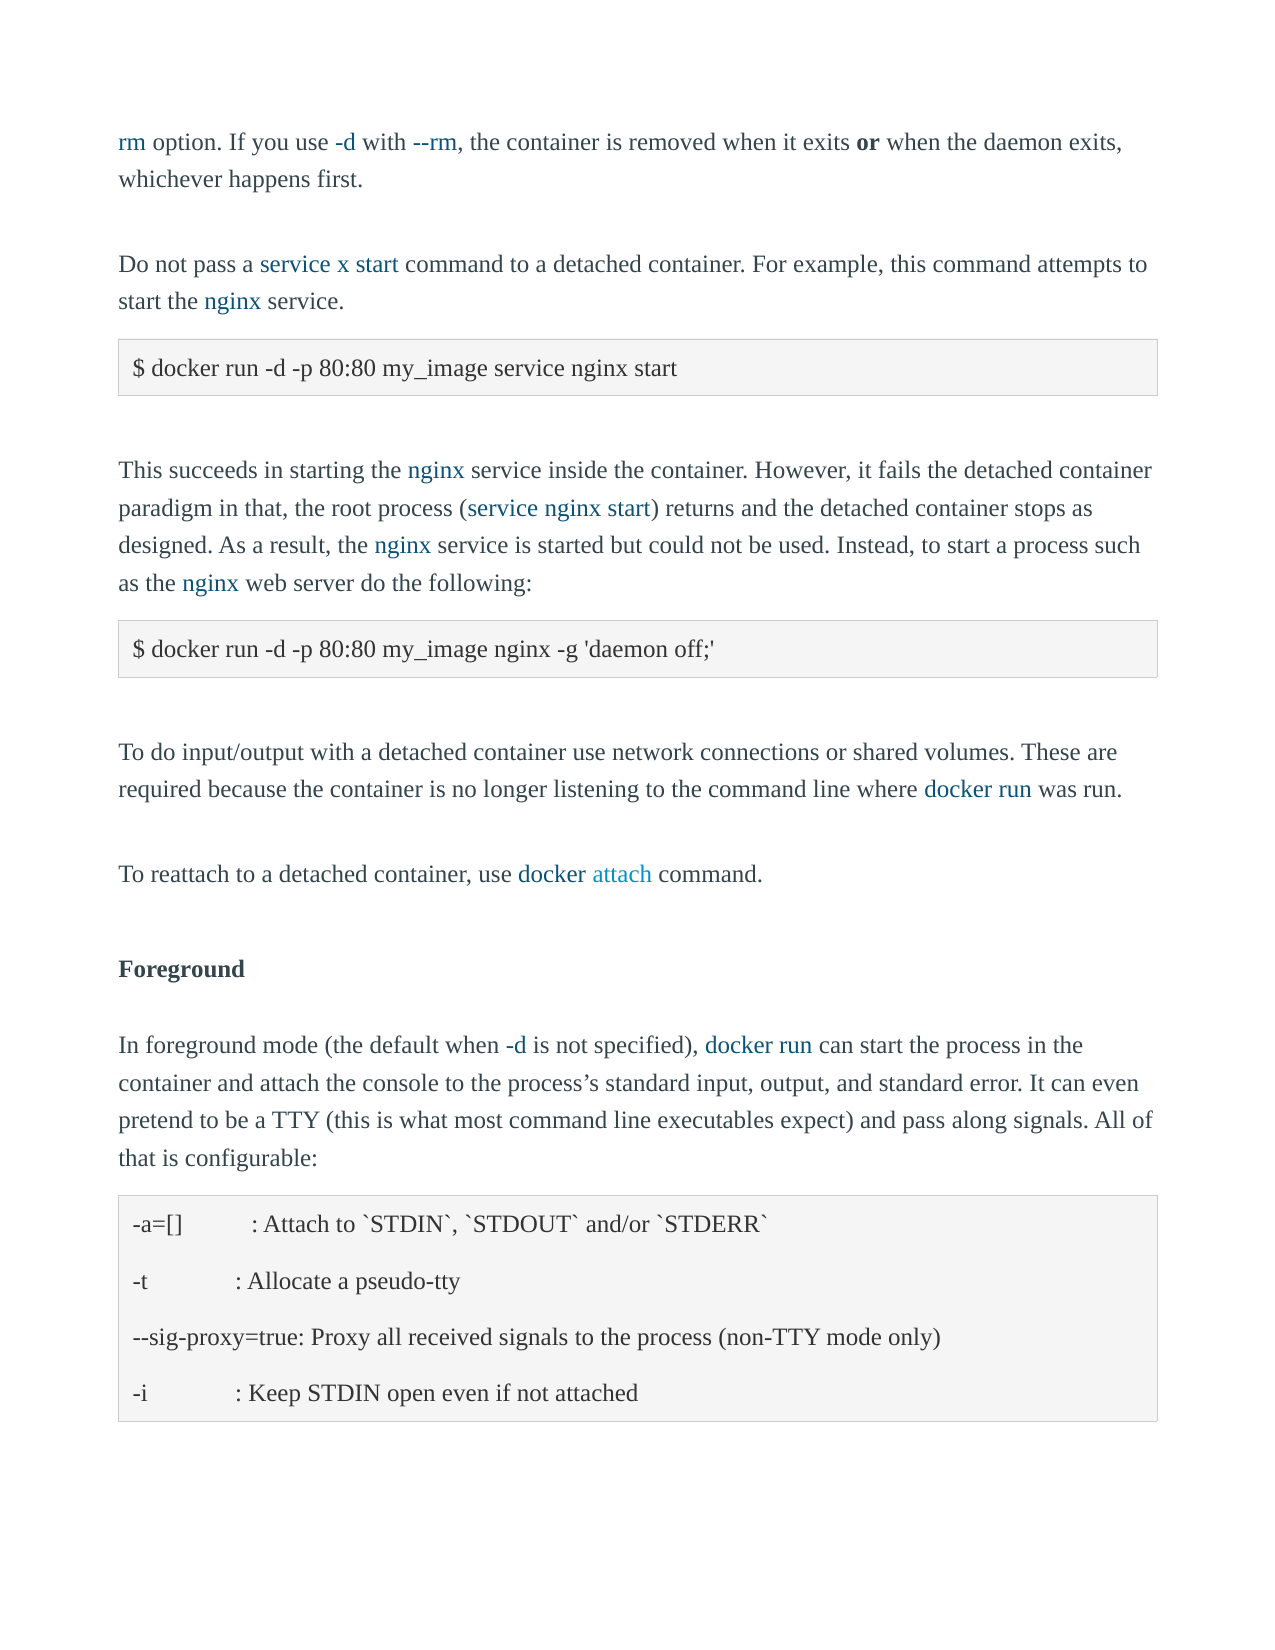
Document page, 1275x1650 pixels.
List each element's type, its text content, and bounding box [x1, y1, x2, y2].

text This succeeds in starting the nginx service inside the container. However, it fails the detached container paradigm in that, the root process (service nginx start) returns and the detached container stops as designed. As a result, the nginx service is started but could not be used. Instead, to start a process such as the nginx web server do the following: [118, 447, 1157, 597]
text $ docker run -d -p 80:80 my_image nginx -g 'daemon off;' [119, 621, 1157, 677]
text --sig-proxy=true: Proxy all received signals to the process (non-TTY mode only) [119, 1308, 1157, 1351]
text -i : Keep STDIN open even if not attached [119, 1364, 1157, 1421]
text To do input/output with a detached container use network connections or shared volumes. These are required because the container is no longer listening to the command line where docker run was run. [118, 728, 1157, 803]
text -t : Allocate a pseudo-tty [119, 1252, 1157, 1294]
subtitle Foreground [118, 942, 1157, 983]
text $ docker run -d -p 80:80 my_image service nginx start [119, 340, 1157, 395]
text Do not pass a service x start command to a detached container. For example, this command attempts to start the nginx service. [118, 240, 1157, 315]
text To reattach to a detached container, use docker attach command. [118, 850, 1157, 887]
text -a=[] : Attach to `STDIN`, `STDOUT` and/or `STDERR` [119, 1196, 1157, 1238]
text In foreground mode (the default when -d is not specified), docker run can start the process in the container and attach the console to the process’s standard input, output, and standard error. It can even pretend to be a TTY (this is what most command line executables expect) and pass along signals. All of that is configurable: [118, 1022, 1157, 1172]
text --rm option. If you use -d with --rm, the container is removed when it exits or when the daemon exits, whichever happens first. [118, 118, 1157, 193]
